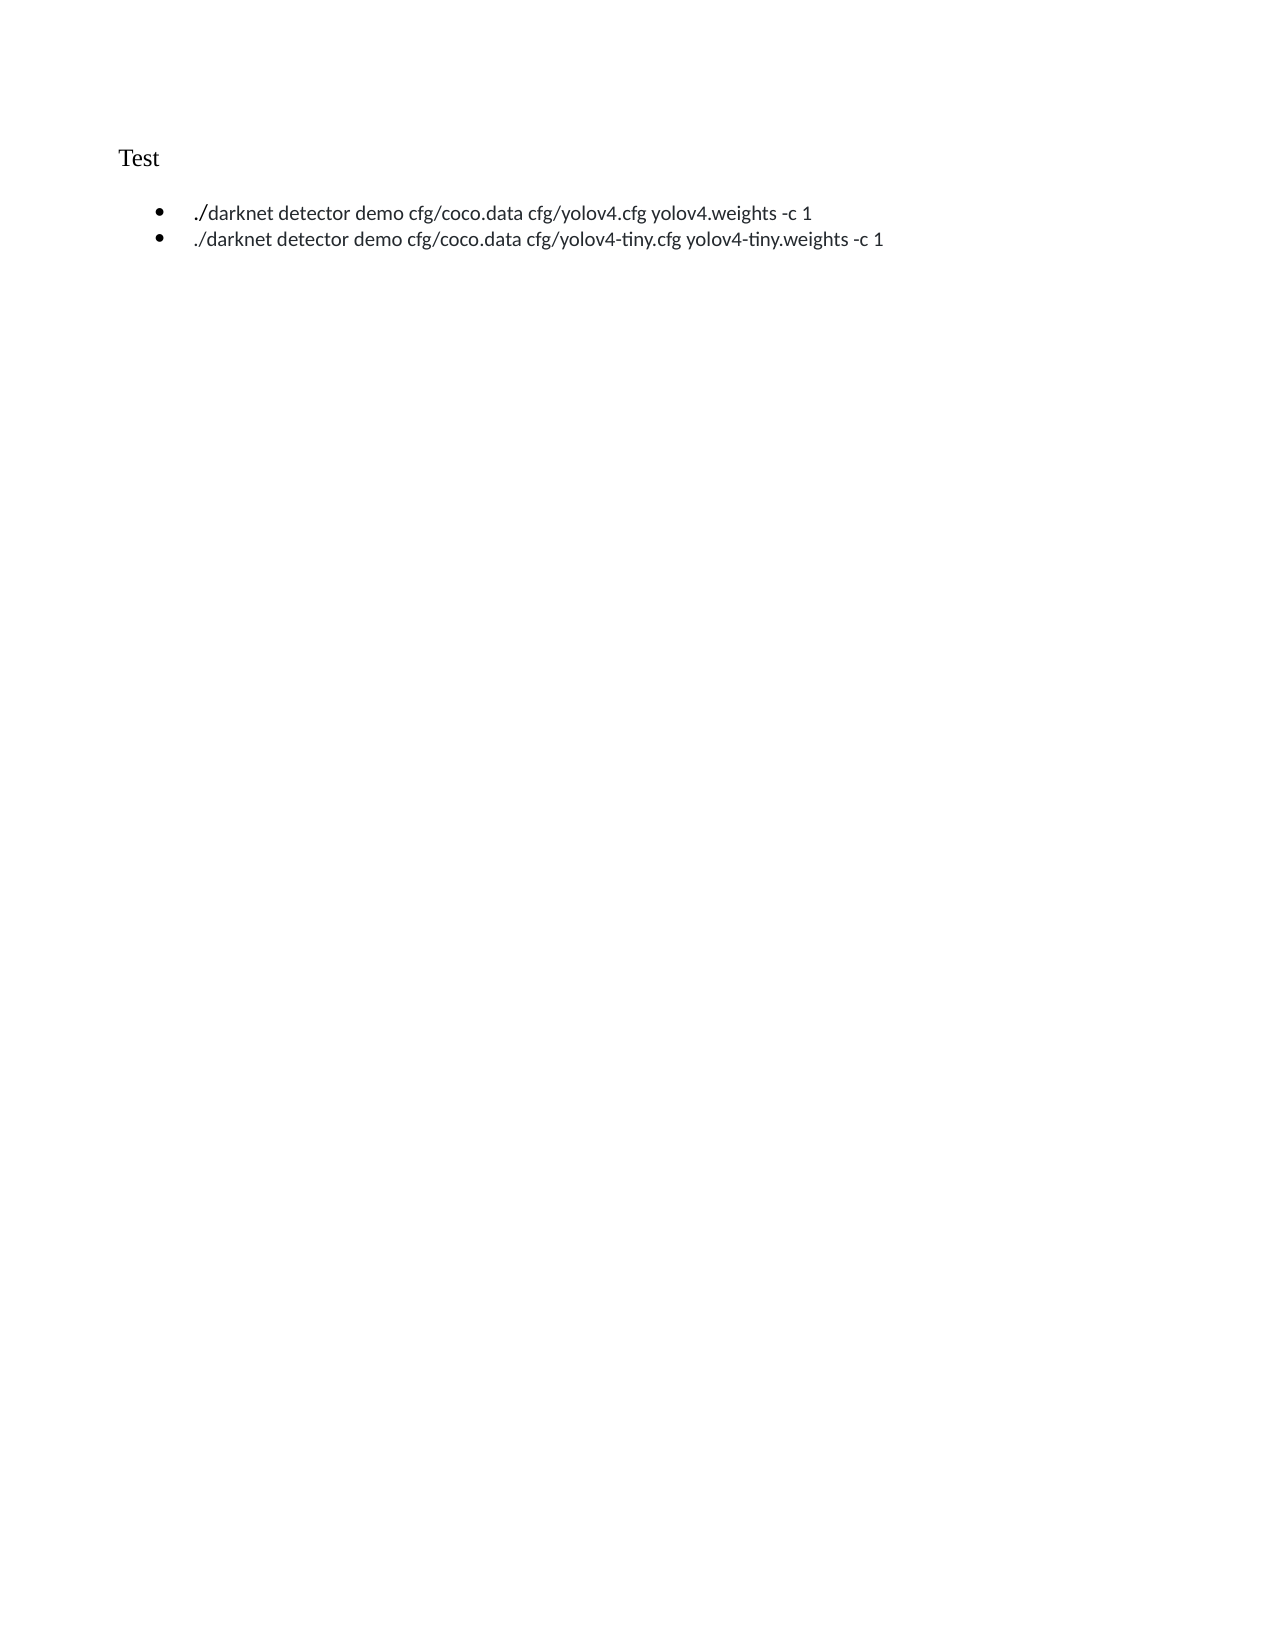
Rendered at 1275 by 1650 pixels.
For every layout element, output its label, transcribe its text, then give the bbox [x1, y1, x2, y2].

list ./darknet detector demo cfg/coco.data cfg/yolov4.cfg yolov4.weights -c 1 [156, 198, 1157, 226]
text Test [118, 143, 1157, 172]
list ./darknet detector demo cfg/coco.data cfg/yolov4-tiny.cfg yolov4-tiny.weights -c 1 [156, 226, 1157, 251]
